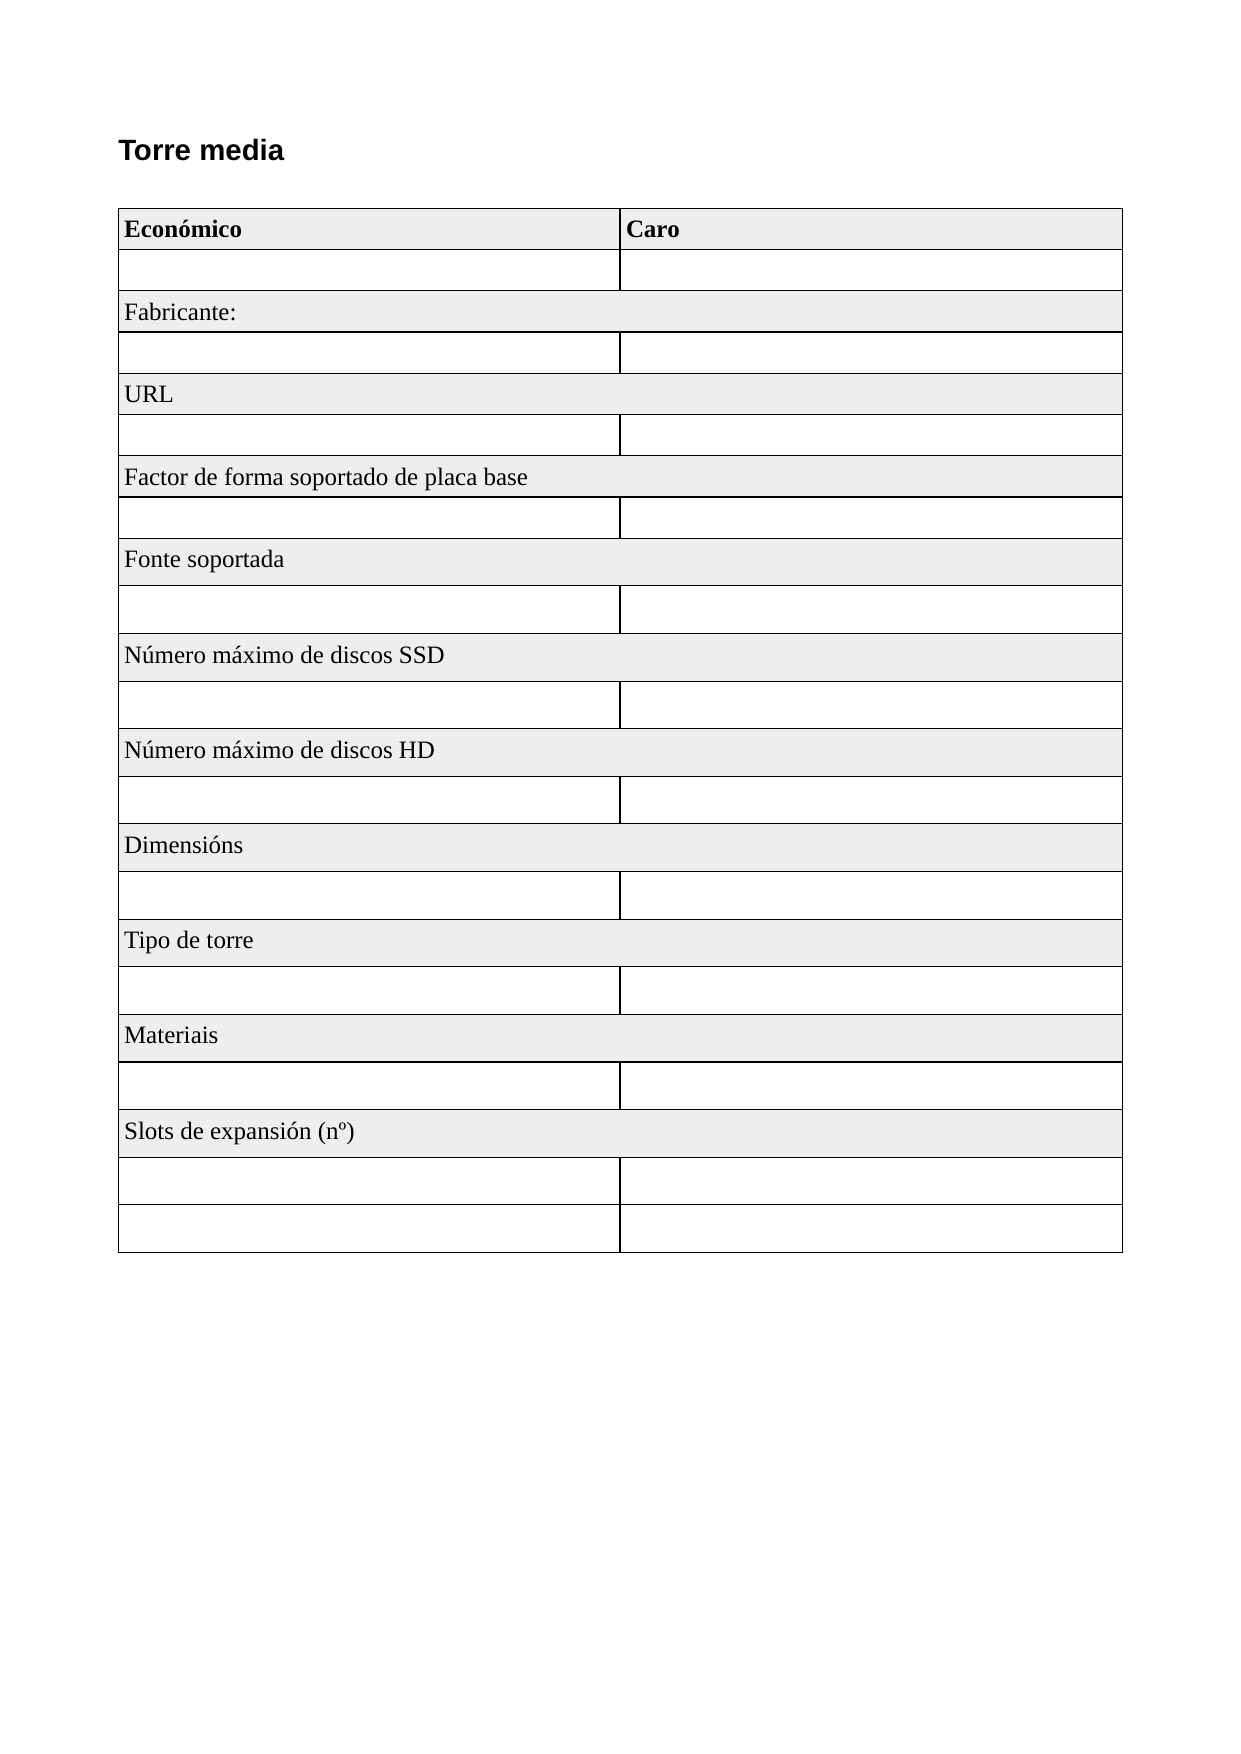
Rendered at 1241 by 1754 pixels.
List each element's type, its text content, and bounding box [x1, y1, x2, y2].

table_cell Fabricante: [119, 291, 1122, 331]
table_cell URL [119, 374, 1122, 414]
table_cell [621, 250, 1122, 290]
table_cell [621, 777, 1122, 823]
table_cell [621, 498, 1122, 538]
table_cell [621, 967, 1122, 1014]
table_cell [621, 682, 1122, 728]
table_cell [119, 967, 619, 1014]
table_cell [621, 1205, 1122, 1252]
table_cell Número máximo de discos SSD [119, 634, 1122, 681]
table_cell Tipo de torre [119, 920, 1122, 966]
subtitle Torre media [118, 133, 1122, 166]
table_cell [621, 586, 1122, 633]
table_cell Materiais [119, 1015, 1122, 1061]
table_cell Factor de forma soportado de placa base [119, 456, 1122, 496]
table_cell [119, 777, 619, 823]
table_cell [119, 498, 619, 538]
table_header Caro [621, 209, 1122, 249]
table_cell Slots de expansión (nº) [119, 1110, 1122, 1157]
table_cell [119, 250, 619, 290]
table_cell [621, 415, 1122, 455]
table_cell [119, 333, 619, 373]
table_cell [119, 586, 619, 633]
table_cell [621, 872, 1122, 918]
table_cell Fonte soportada [119, 539, 1122, 585]
table_cell [621, 1158, 1122, 1204]
table_cell Número máximo de discos HD [119, 729, 1122, 776]
table_cell [119, 1205, 619, 1252]
table_cell [119, 1063, 619, 1109]
table_cell [621, 333, 1122, 373]
table_header Económico [119, 209, 619, 249]
table_cell [119, 682, 619, 728]
table_cell Dimensións [119, 824, 1122, 871]
table_cell [119, 1158, 619, 1204]
table_cell [119, 872, 619, 918]
table_cell [119, 415, 619, 455]
table_cell [621, 1063, 1122, 1109]
